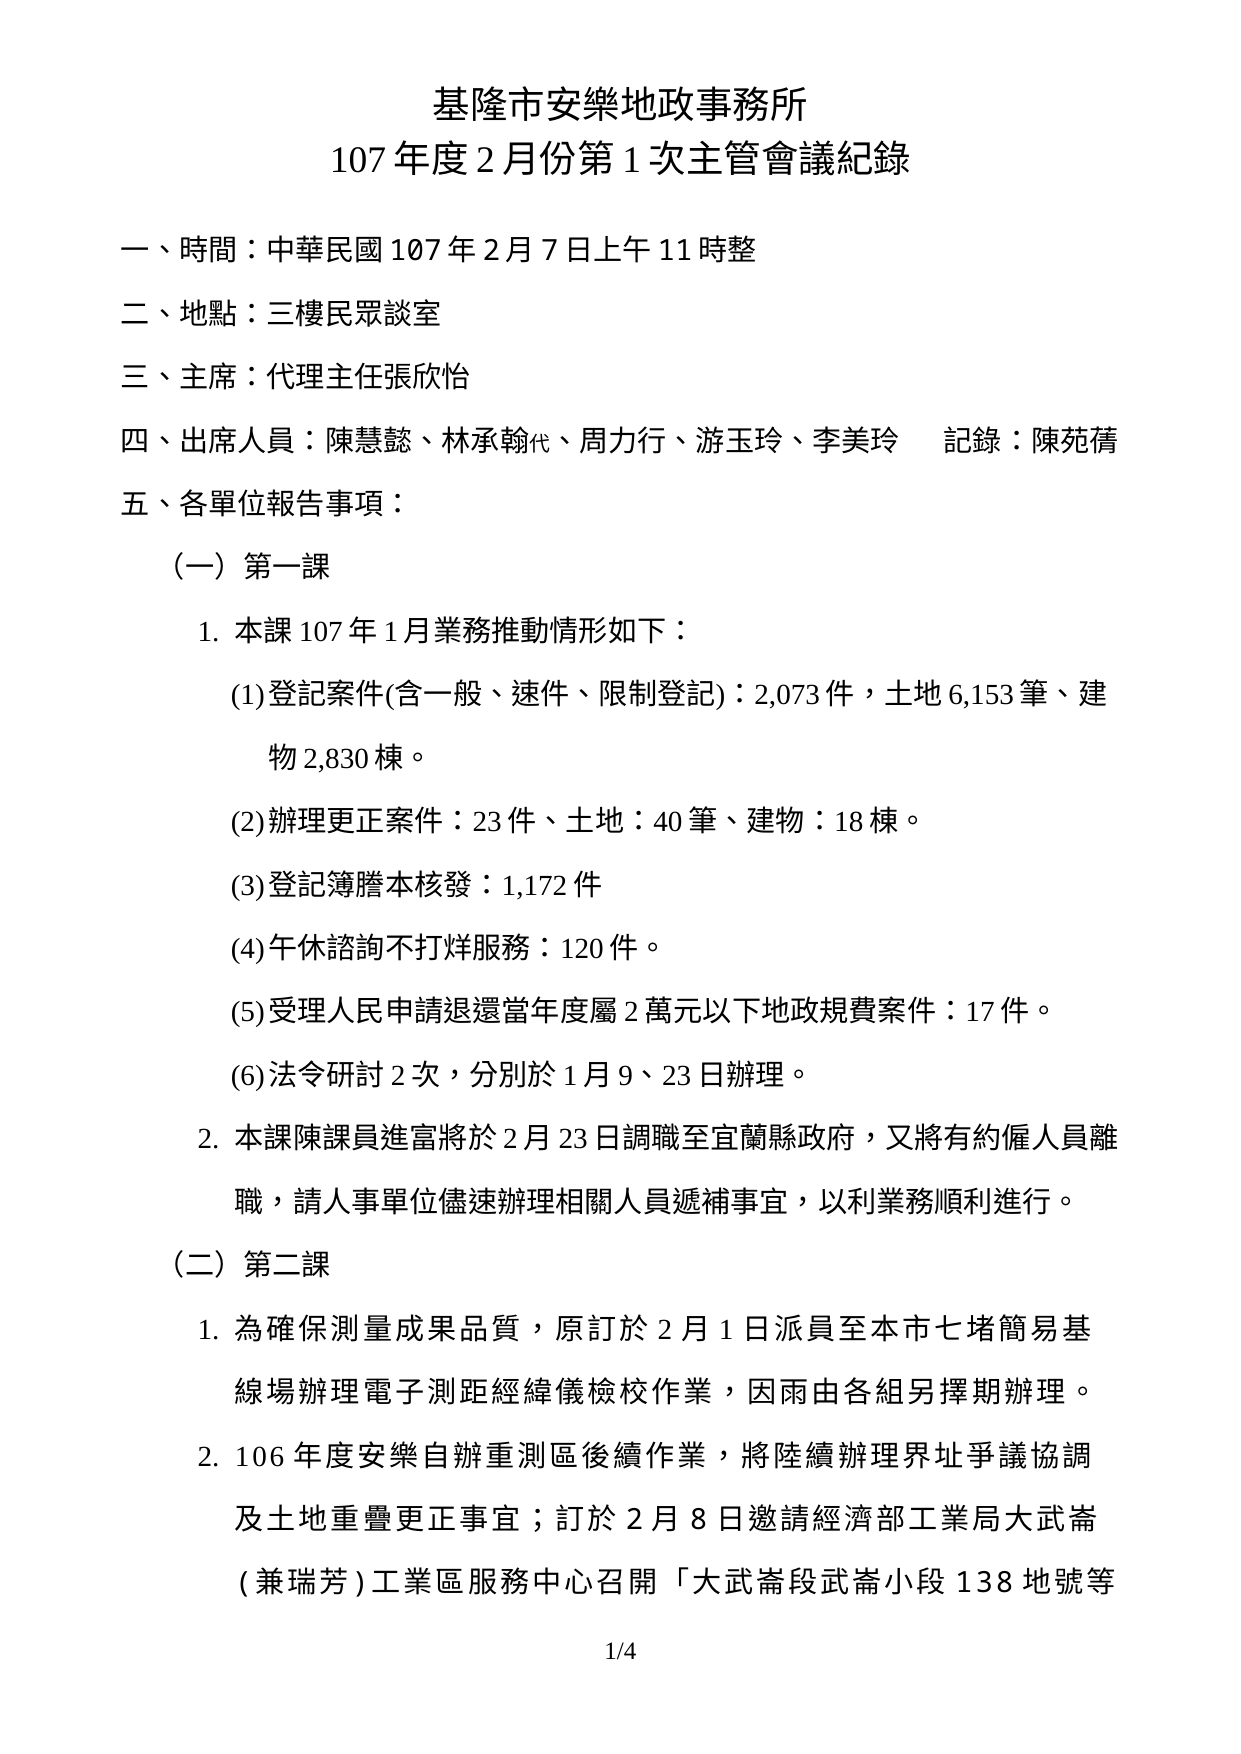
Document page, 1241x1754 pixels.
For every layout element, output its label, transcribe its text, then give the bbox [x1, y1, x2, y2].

list 地點：三樓民眾談室 [119, 290, 1122, 332]
text 107年度2月份第1次主管會議紀錄 [118, 129, 1122, 183]
list 主席：代理主任張欣怡 [119, 354, 1122, 396]
list 本課107年1月業務推動情形如下： [197, 607, 1122, 650]
list 登記案件(含一般、速件、限制登記)：2,073件，土地6,153筆、建物2,830棟。 [231, 671, 1122, 777]
list 第一課 [156, 544, 1122, 586]
list 辦理更正案件：23件、土地：40筆、建物：18棟。 [231, 798, 1122, 840]
list 各單位報告事項： [119, 481, 1122, 523]
list 時間：中華民國107年2月7日上午11時整 [119, 227, 1122, 269]
list 為確保測量成果品質，原訂於2月1日派員至本市七堵簡易基線場辦理電子測距經緯儀檢校作業，因雨由各組另擇期辦理。 [197, 1305, 1122, 1411]
list 本課陳課員進富將於2月23日調職至宜蘭縣政府，又將有約僱人員離職，請人事單位儘速辦理相關人員遞補事宜，以利業務順利進行。 [197, 1115, 1122, 1221]
list 登記簿謄本核發：1,172件 [231, 861, 1122, 903]
list 法令研討2次，分別於1月9、23日辦理。 [231, 1051, 1122, 1094]
list 受理人民申請退還當年度屬2萬元以下地政規費案件：17件。 [231, 988, 1122, 1030]
list 第二課 [156, 1242, 1122, 1284]
list 出席人員：陳慧懿、林承翰代、周力行、游玉玲、李美玲 記錄：陳苑蒨 [119, 417, 1122, 459]
list 106年度安樂自辦重測區後續作業，將陸續辦理界址爭議協調及土地重疊更正事宜；訂於2月8日邀請經濟部工業局大武崙(兼瑞芳)工業區服務中心召開「大武崙段武崙小段138地號等 [197, 1432, 1122, 1601]
text 基隆市安樂地政事務所 [118, 75, 1122, 129]
list 午休諮詢不打烊服務：120件。 [231, 924, 1122, 967]
